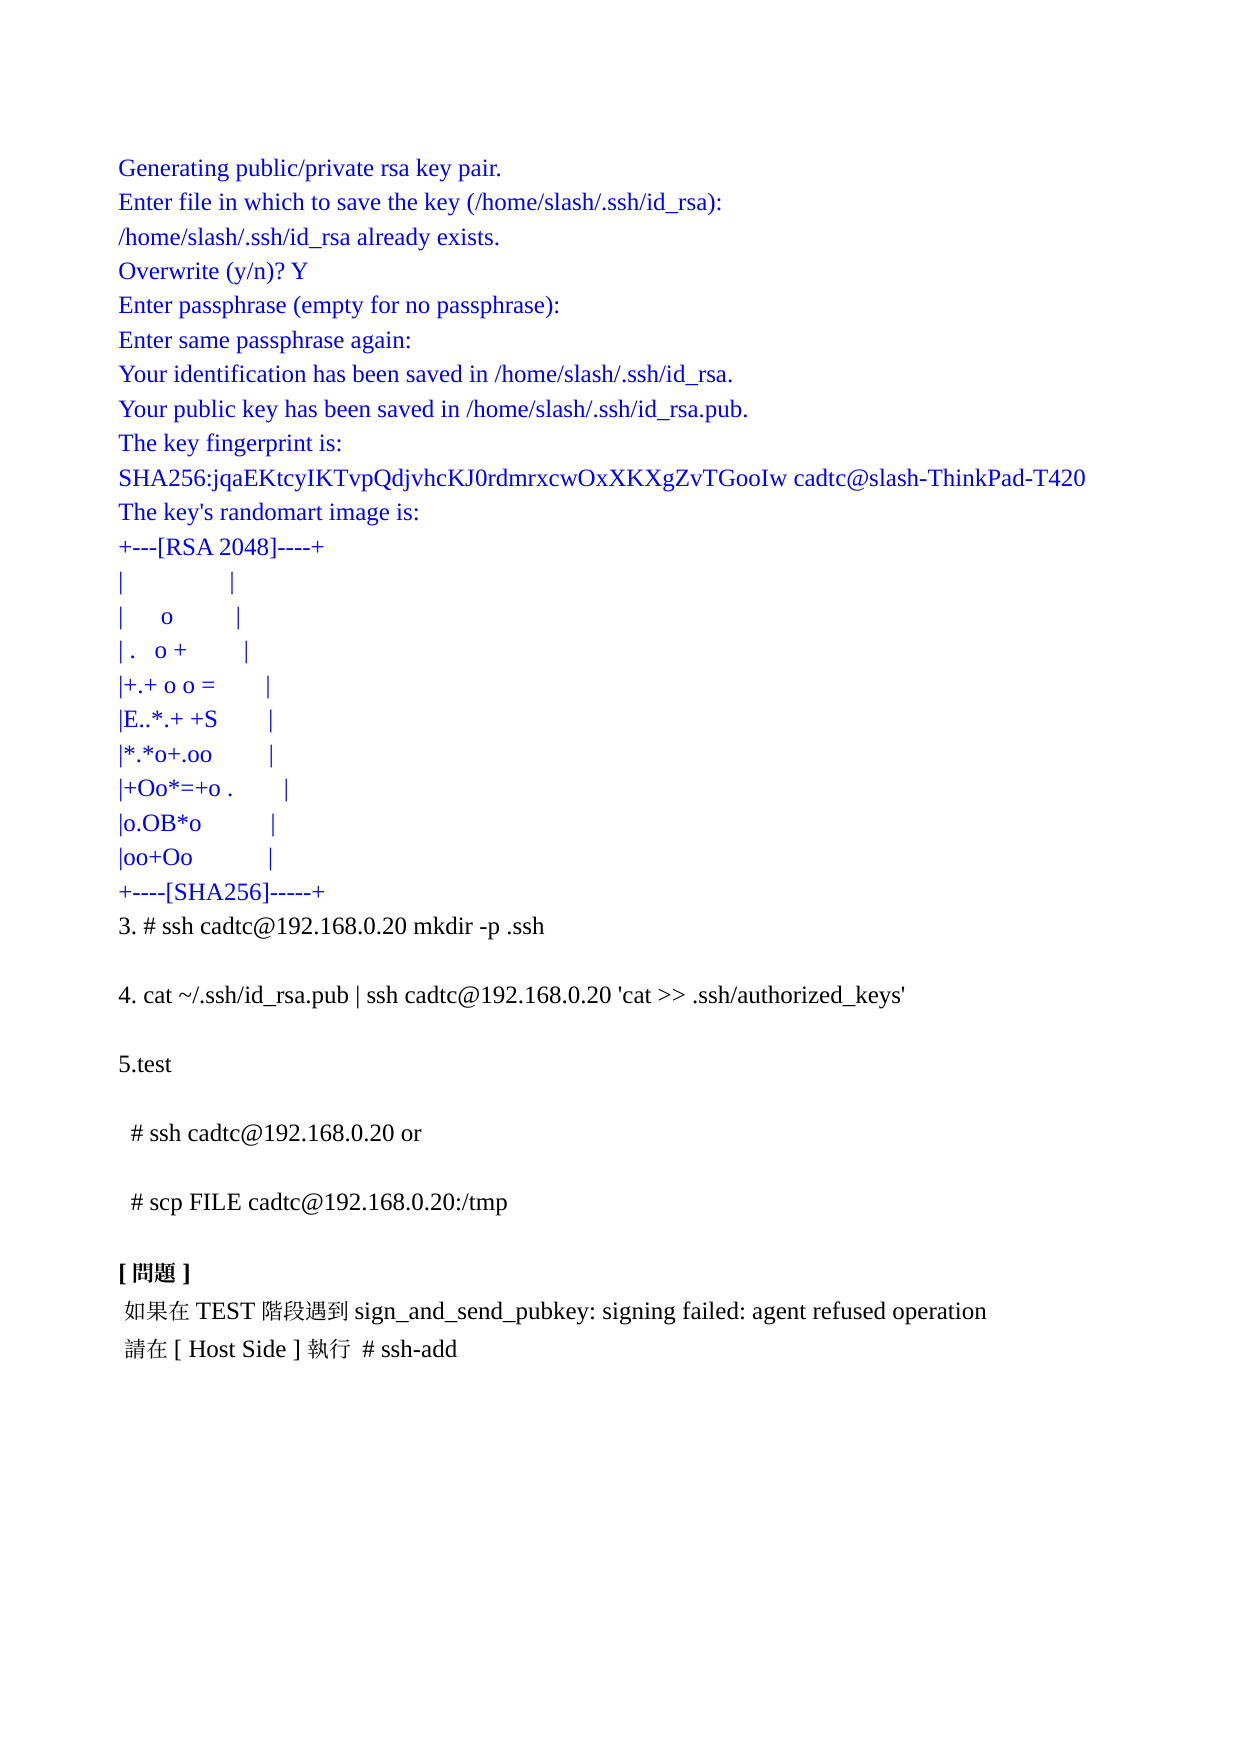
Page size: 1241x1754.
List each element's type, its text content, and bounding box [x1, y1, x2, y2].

text Generating public/private rsa key pair. Enter file in which to save the key (/home/slash/.ssh/id_rsa): /home/slash/.ssh/id_rsa already exists. Overwrite (y/n)? Y Enter passphrase (empty for no passphrase): Enter same passphrase again: Your identification has been saved in /home/slash/.ssh/id_rsa. Your public key has been saved in /home/slash/.ssh/id_rsa.pub. The key fingerprint is: SHA256:jqaEKtcyIKTvpQdjvhcKJ0rdmrxcwOxXKXgZvTGooIw cadtc@slash-ThinkPad-T420 The key's randomart image is: +---[RSA 2048]----+ | | | o | | . o + | |+.+ o o = | |E..*.+ +S | |*.*o+.oo | |+Oo*=+o . | |o.OB*o | |oo+Oo | +----[SHA256]-----+ 3. # ssh cadtc@192.168.0.20 mkdir -p .ssh 4. cat ~/.ssh/id_rsa.pub | ssh cadtc@192.168.0.20 'cat >> .ssh/authorized_keys' 5.test # ssh cadtc@192.168.0.20 or # scp FILE cadtc@192.168.0.20:/tmp [ 問題 ] 如果在 TEST 階段遇到 sign_and_send_pubkey: signing failed: agent refused operation 請在 [ Host Side ] 執行 # ssh-add [118, 118, 1122, 1363]
